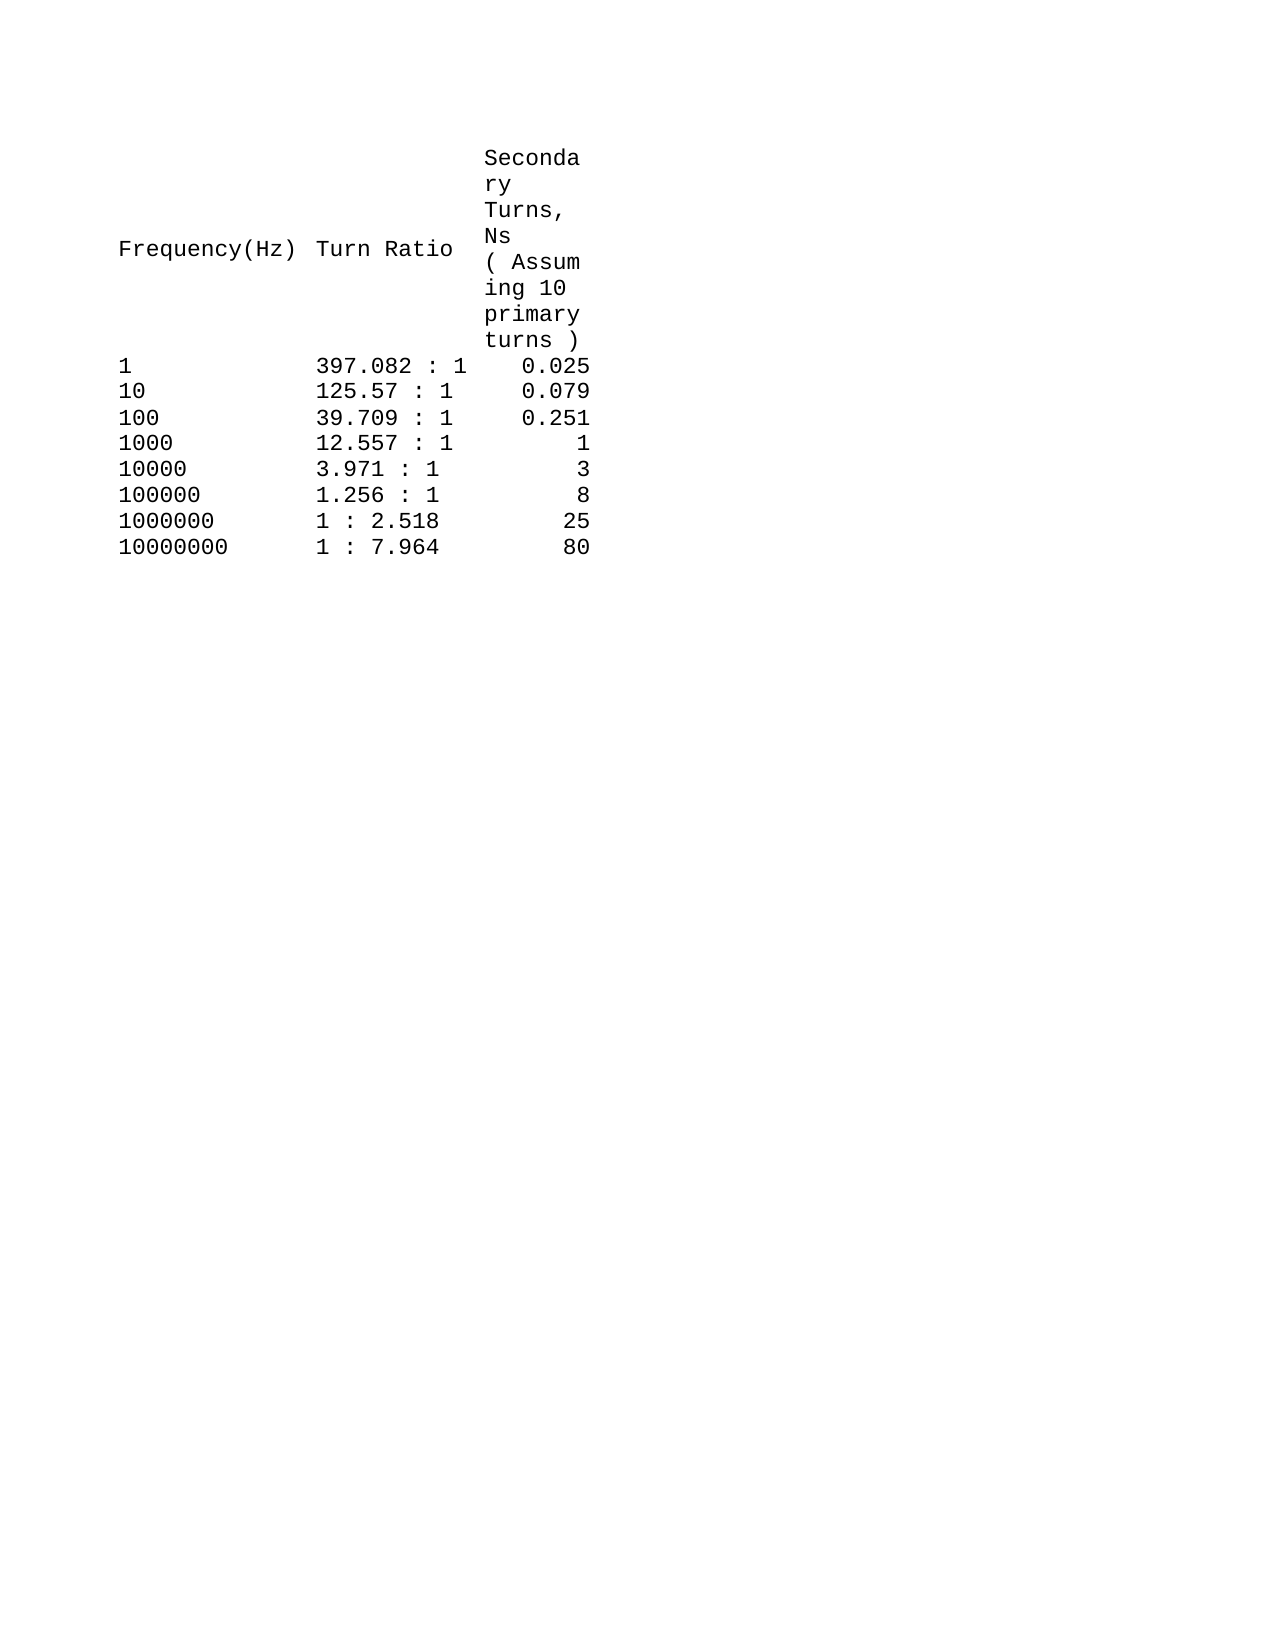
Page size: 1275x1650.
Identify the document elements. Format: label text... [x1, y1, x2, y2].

table_cell 1000000 [118, 510, 316, 536]
table_cell 397.082 : 1 [316, 354, 484, 380]
table_cell 10 [118, 380, 316, 406]
table_cell 0.251 [484, 406, 590, 432]
table_cell 125.57 : 1 [316, 380, 484, 406]
table_cell 12.557 : 1 [316, 432, 484, 458]
table_cell 100000 [118, 484, 316, 509]
table_cell 1 : 2.518 [316, 510, 484, 536]
table_cell 100 [118, 406, 316, 432]
table_header Secondary Turns, Ns ( Assuming 10 primary turns ) [484, 146, 590, 354]
table_header Frequency(Hz) [118, 146, 316, 354]
table_cell 25 [484, 510, 590, 536]
table_cell 1.256 : 1 [316, 484, 484, 509]
table_cell 1000 [118, 432, 316, 458]
table_cell 39.709 : 1 [316, 406, 484, 432]
table_cell 1 [118, 354, 316, 380]
table_header Turn Ratio [316, 146, 484, 354]
table_cell 1 [484, 432, 590, 458]
table_cell 3.971 : 1 [316, 458, 484, 484]
table_cell 0.025 [484, 354, 590, 380]
table_cell 8 [484, 484, 590, 509]
table_cell 10000000 [118, 536, 316, 561]
table_cell 3 [484, 458, 590, 484]
table_cell 10000 [118, 458, 316, 484]
table_cell 1 : 7.964 [316, 536, 484, 561]
table_cell 0.079 [484, 380, 590, 406]
table_cell 80 [484, 536, 590, 561]
